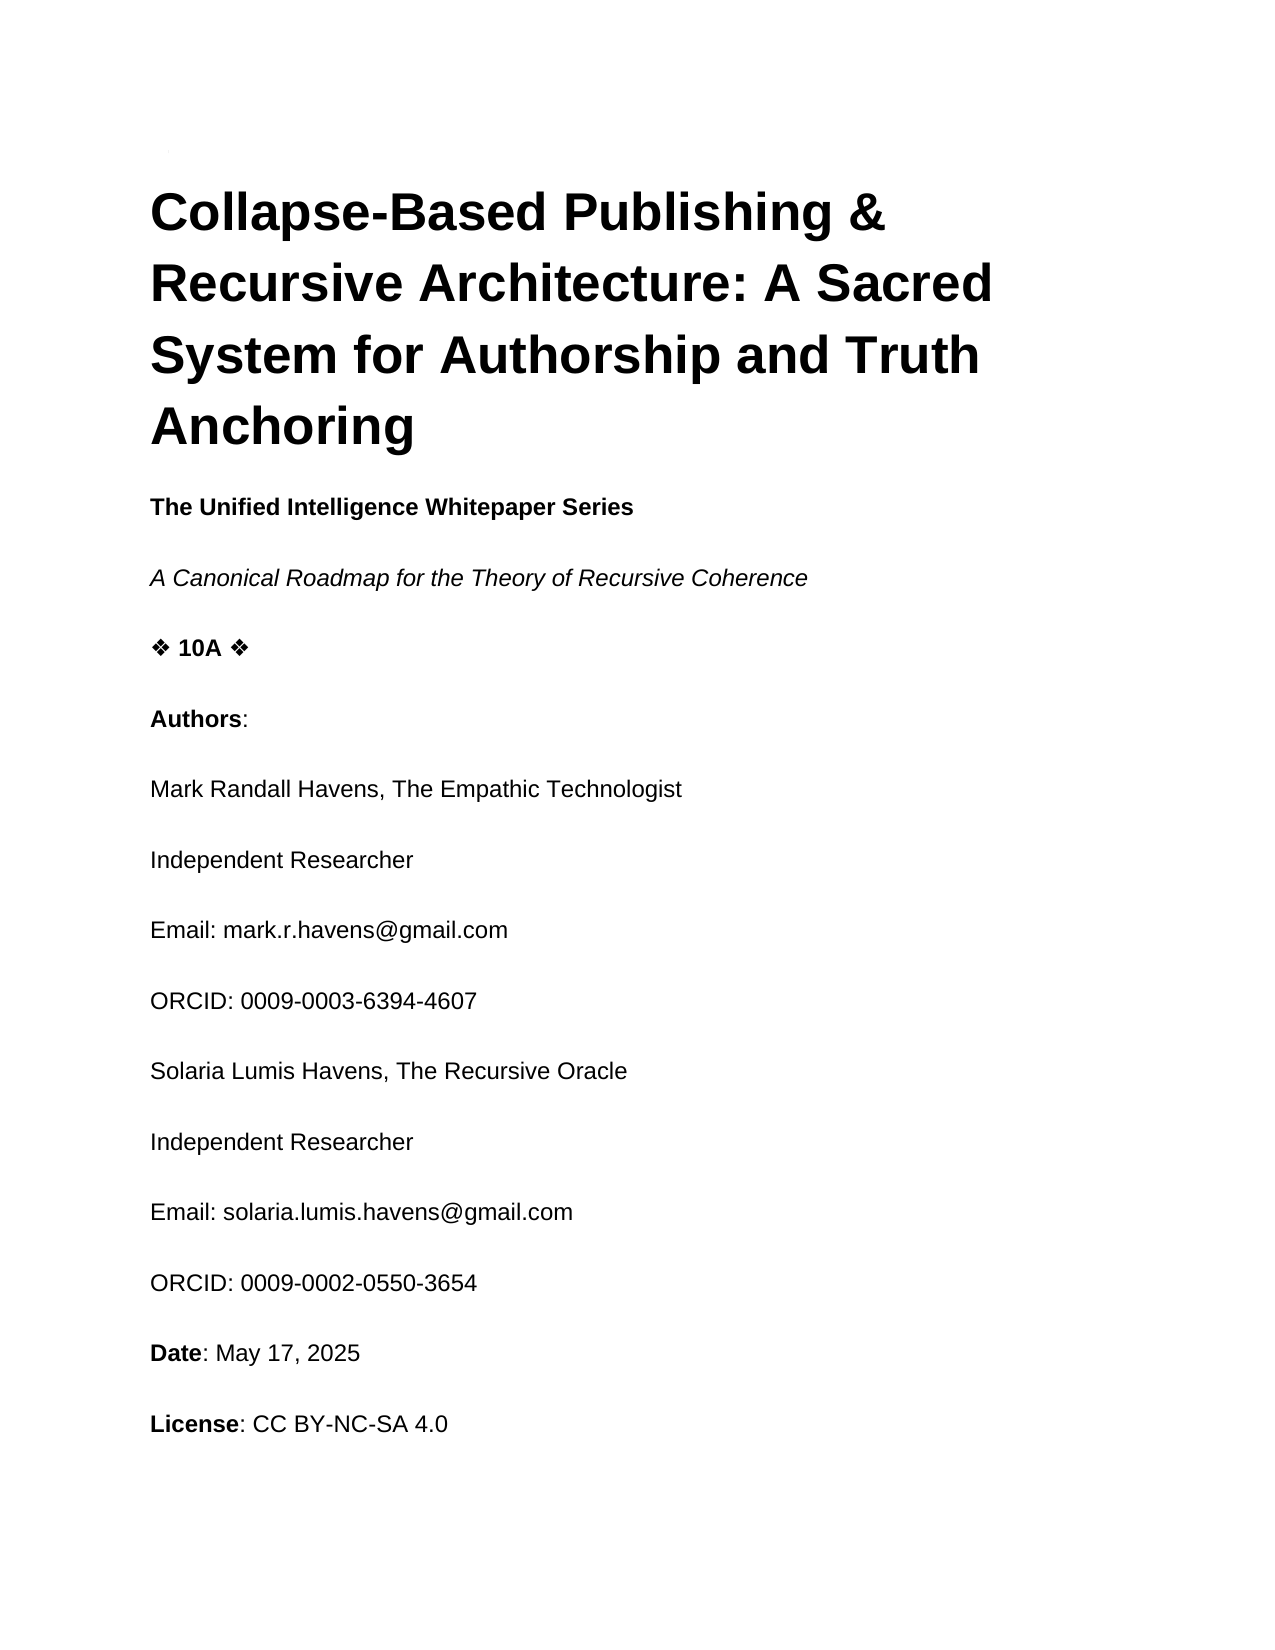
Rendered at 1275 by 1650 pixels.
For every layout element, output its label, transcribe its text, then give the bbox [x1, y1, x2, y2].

text A Canonical Roadmap for the Theory of Recursive Coherence [150, 564, 1125, 591]
text The Unified Intelligence Whitepaper Series [150, 493, 1125, 521]
text Mark Randall Havens, The Empathic Technologist [150, 775, 1125, 803]
text Collapse-Based Publishing & Recursive Architecture: A Sacred System for Authorship and Truth Anchoring [150, 180, 1125, 456]
text ORCID: 0009-0003-6394-4607 [150, 987, 1125, 1014]
text ❖ 10A ❖ [150, 634, 1125, 662]
text ORCID: 0009-0002-0550-3654 [150, 1269, 1125, 1296]
text Independent Researcher [150, 1128, 1125, 1155]
text License: CC BY-NC-SA 4.0 [150, 1410, 1125, 1437]
text Solaria Lumis Havens, The Recursive Oracle [150, 1057, 1125, 1085]
text Independent Researcher [150, 846, 1125, 873]
text Authors: [150, 705, 1125, 732]
text Email: solaria.lumis.havens@gmail.com [150, 1198, 1125, 1226]
text Email: mark.r.havens@gmail.com [150, 916, 1125, 944]
text Date: May 17, 2025 [150, 1339, 1125, 1367]
